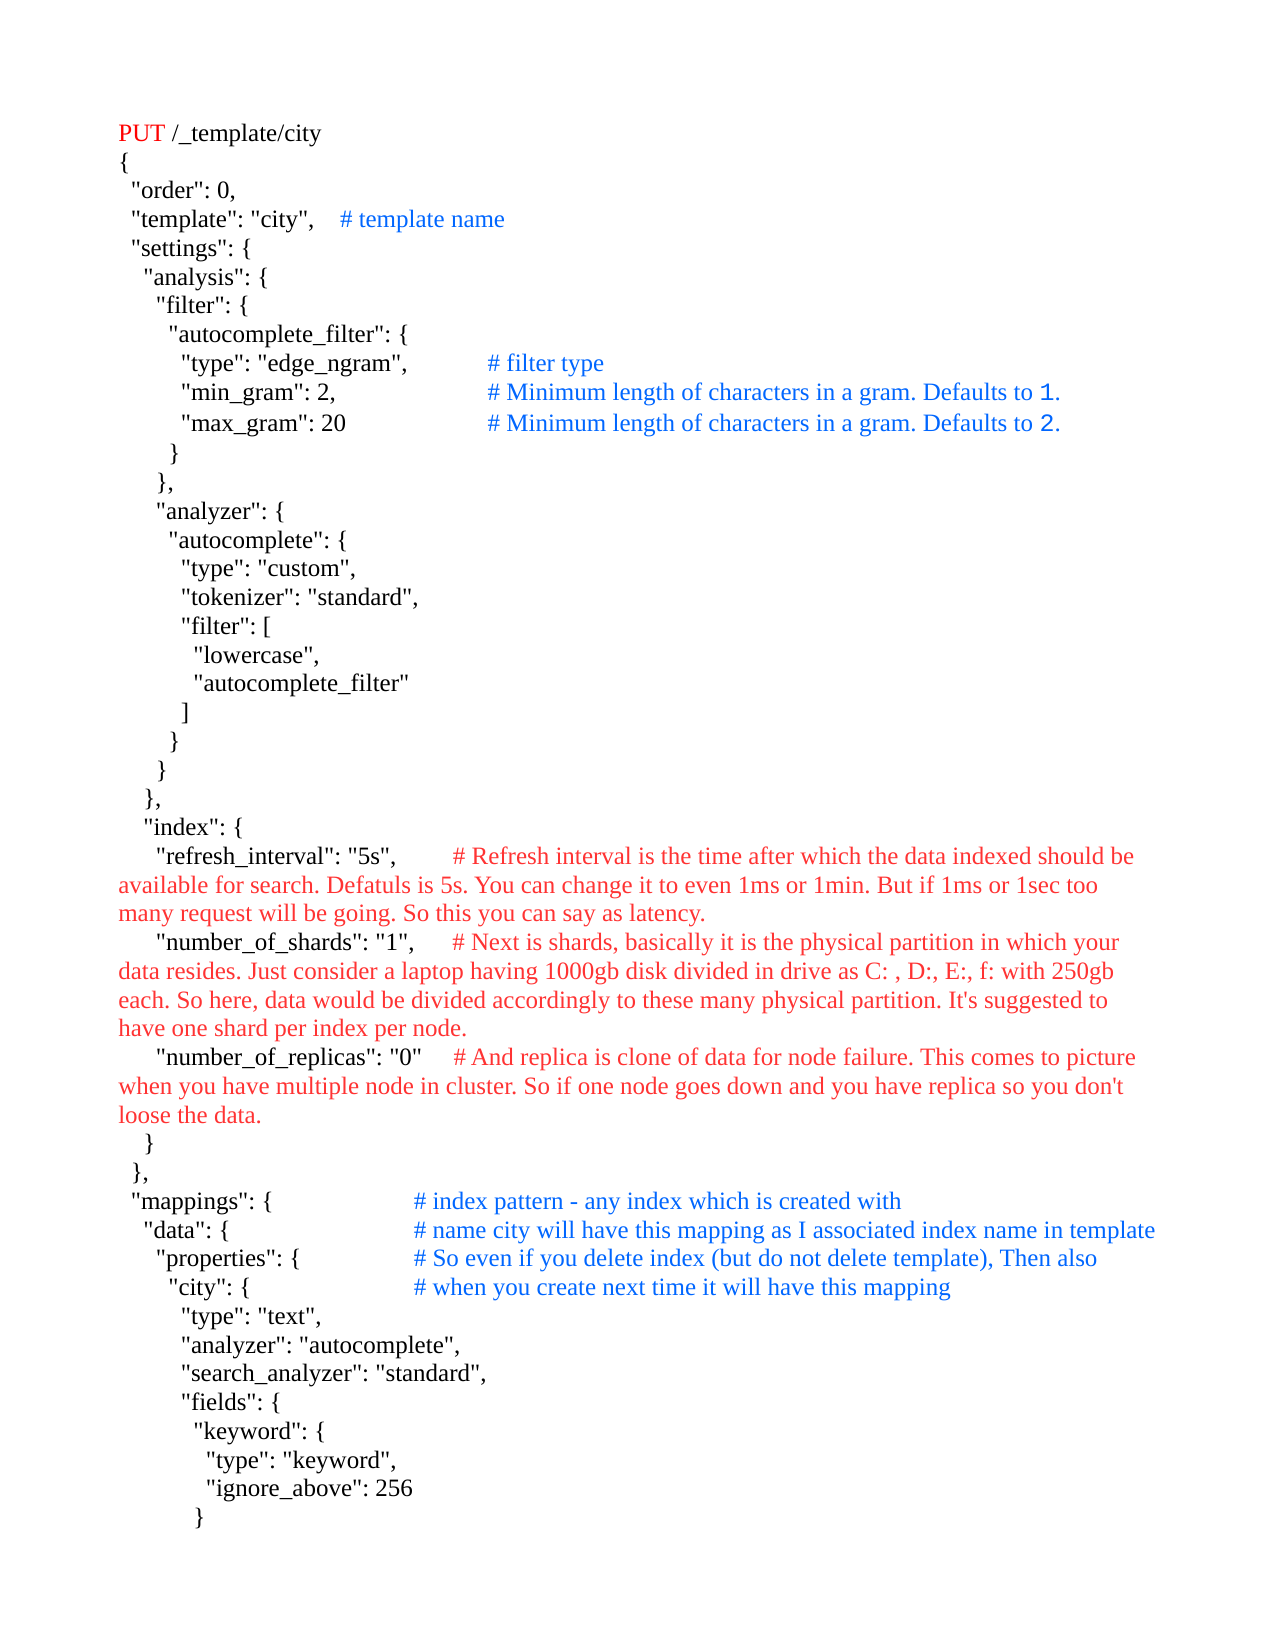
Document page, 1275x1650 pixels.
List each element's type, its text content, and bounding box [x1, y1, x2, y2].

text }, [118, 1157, 1157, 1186]
text PUT /_template/city [118, 118, 1157, 147]
text } [118, 1128, 1157, 1157]
text "autocomplete": { [118, 525, 1157, 553]
text "lowercase", [118, 640, 1157, 668]
text "order": 0, [118, 176, 1157, 204]
text "number_of_shards": "1", # Next is shards, basically it is the physical partition in which your data resides. Just consider a laptop having 1000gb disk divided in drive as C: , D:, E:, f: with 250gb each. So here, data would be divided accordingly to these many physical partition. It's suggested to have one shard per index per node. [118, 927, 1157, 1042]
text "analyzer": { [118, 496, 1157, 525]
text } [118, 726, 1157, 755]
text "number_of_replicas": "0" # And replica is clone of data for node failure. This comes to picture when you have multiple node in cluster. So if one node goes down and you have replica so you don't loose the data. [118, 1042, 1157, 1128]
text "filter": { [118, 291, 1157, 319]
text } [118, 1502, 1157, 1531]
text ] [118, 697, 1157, 726]
text "analyzer": "autocomplete", [118, 1330, 1157, 1358]
text "analysis": { [118, 262, 1157, 291]
text "mappings": { # index pattern - any index which is created with [118, 1186, 1157, 1215]
text "template": "city", # template name [118, 204, 1157, 233]
text "autocomplete_filter" [118, 668, 1157, 697]
text "index": { [118, 812, 1157, 841]
text } [118, 755, 1157, 783]
text "type": "keyword", [118, 1445, 1157, 1473]
text "keyword": { [118, 1416, 1157, 1445]
text "settings": { [118, 233, 1157, 262]
text { [118, 147, 1157, 176]
text }, [118, 783, 1157, 812]
text "fields": { [118, 1387, 1157, 1416]
text "min_gram": 2, # Minimum length of characters in a gram. Defaults to 1. [118, 377, 1157, 408]
text "autocomplete_filter": { [118, 319, 1157, 348]
text "filter": [ [118, 611, 1157, 640]
text "max_gram": 20 # Minimum length of characters in a gram. Defaults to 2. [118, 408, 1157, 438]
text "type": "text", [118, 1301, 1157, 1330]
text "properties": { # So even if you delete index (but do not delete template), Then also [118, 1243, 1157, 1272]
text "search_analyzer": "standard", [118, 1358, 1157, 1387]
text "type": "edge_ngram", # filter type [118, 348, 1157, 377]
text "ignore_above": 256 [118, 1473, 1157, 1502]
text } [118, 438, 1157, 467]
text "tokenizer": "standard", [118, 582, 1157, 611]
text "city": { # when you create next time it will have this mapping [118, 1272, 1157, 1301]
text "data": { # name city will have this mapping as I associated index name in template [118, 1215, 1157, 1243]
text "refresh_interval": "5s", # Refresh interval is the time after which the data indexed should be available for search. Defatuls is 5s. You can change it to even 1ms or 1min. But if 1ms or 1sec too many request will be going. So this you can say as latency. [118, 841, 1157, 927]
text }, [118, 467, 1157, 496]
text "type": "custom", [118, 553, 1157, 582]
